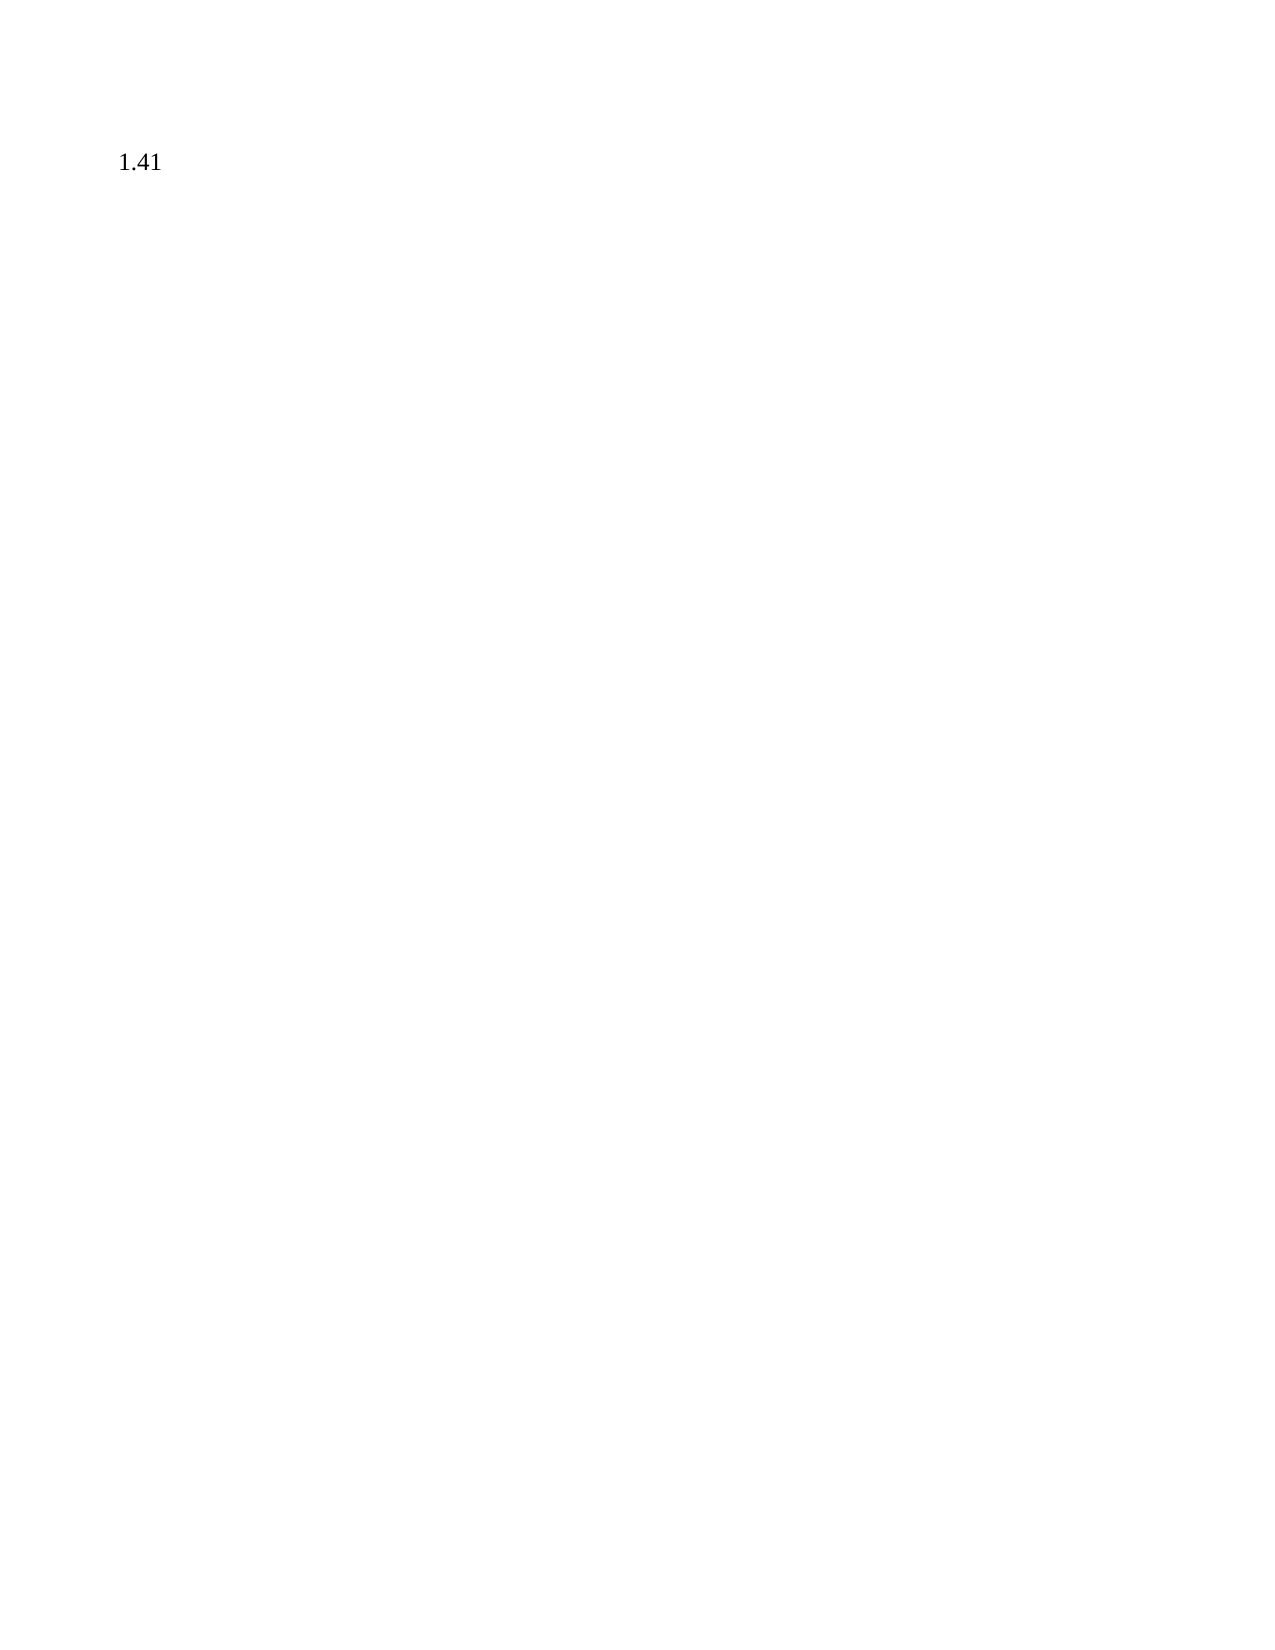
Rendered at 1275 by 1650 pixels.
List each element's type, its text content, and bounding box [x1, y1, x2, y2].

text 1.41 [118, 147, 1157, 176]
